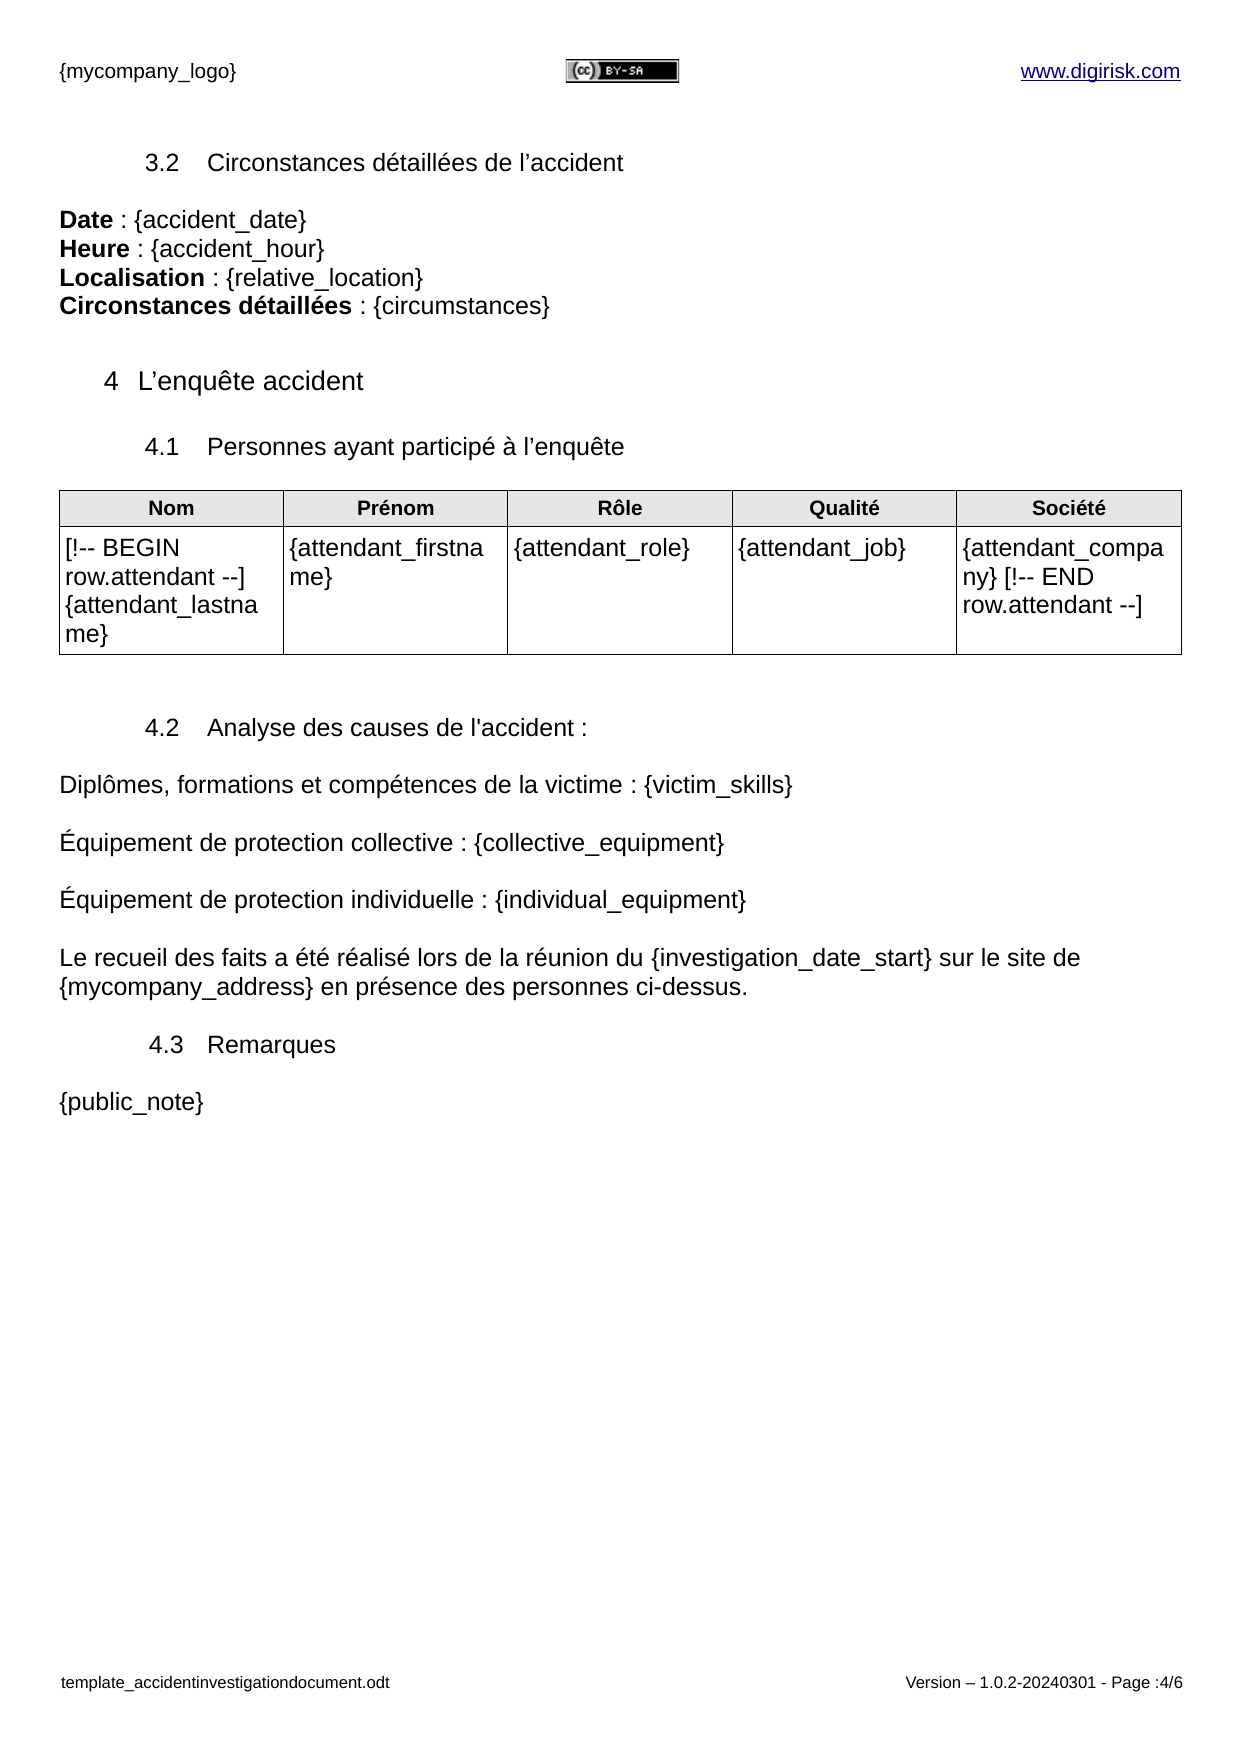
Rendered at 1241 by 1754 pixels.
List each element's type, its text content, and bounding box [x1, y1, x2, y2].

text {public_note} [59, 1087, 1181, 1116]
text Circonstances détaillées : {circumstances} [59, 291, 1181, 320]
text Diplômes, formations et compétences de la victime : {victim_skills} [59, 770, 1181, 799]
subtitle L’enquête accident [96, 365, 1181, 397]
text Équipement de protection individuelle : {individual_equipment} [59, 885, 1181, 914]
table_cell {attendant_job} [733, 527, 956, 653]
table_header Nom [60, 491, 283, 526]
picture [565, 59, 680, 83]
table_cell {attendant_firstname} [284, 527, 507, 653]
table_header Rôle [508, 491, 732, 526]
table_cell {attendant_role} [508, 527, 732, 653]
text Localisation : {relative_location} [59, 262, 1181, 291]
subtitle Circonstances détaillées de l’accident [138, 147, 1181, 176]
subtitle Personnes ayant participé à l’enquête [138, 432, 1181, 461]
text Le recueil des faits a été réalisé lors de la réunion du {investigation_date_start} sur le site de {mycompany_address} en présence des personnes ci-dessus. [59, 943, 1181, 1000]
subtitle Remarques [142, 1030, 1181, 1058]
text Date : {accident_date} [59, 205, 1181, 234]
text Heure : {accident_hour} [59, 234, 1181, 262]
table_cell [!-- BEGIN row.attendant --] {attendant_lastname} [60, 527, 283, 653]
table_cell {attendant_company} [!-- END row.attendant --] [957, 527, 1181, 653]
table_header Prénom [284, 491, 507, 526]
table_header Société [957, 491, 1181, 526]
table_header Qualité [733, 491, 956, 526]
text Équipement de protection collective : {collective_equipment} [59, 828, 1181, 856]
subtitle Analyse des causes de l'accident : [138, 713, 1181, 741]
